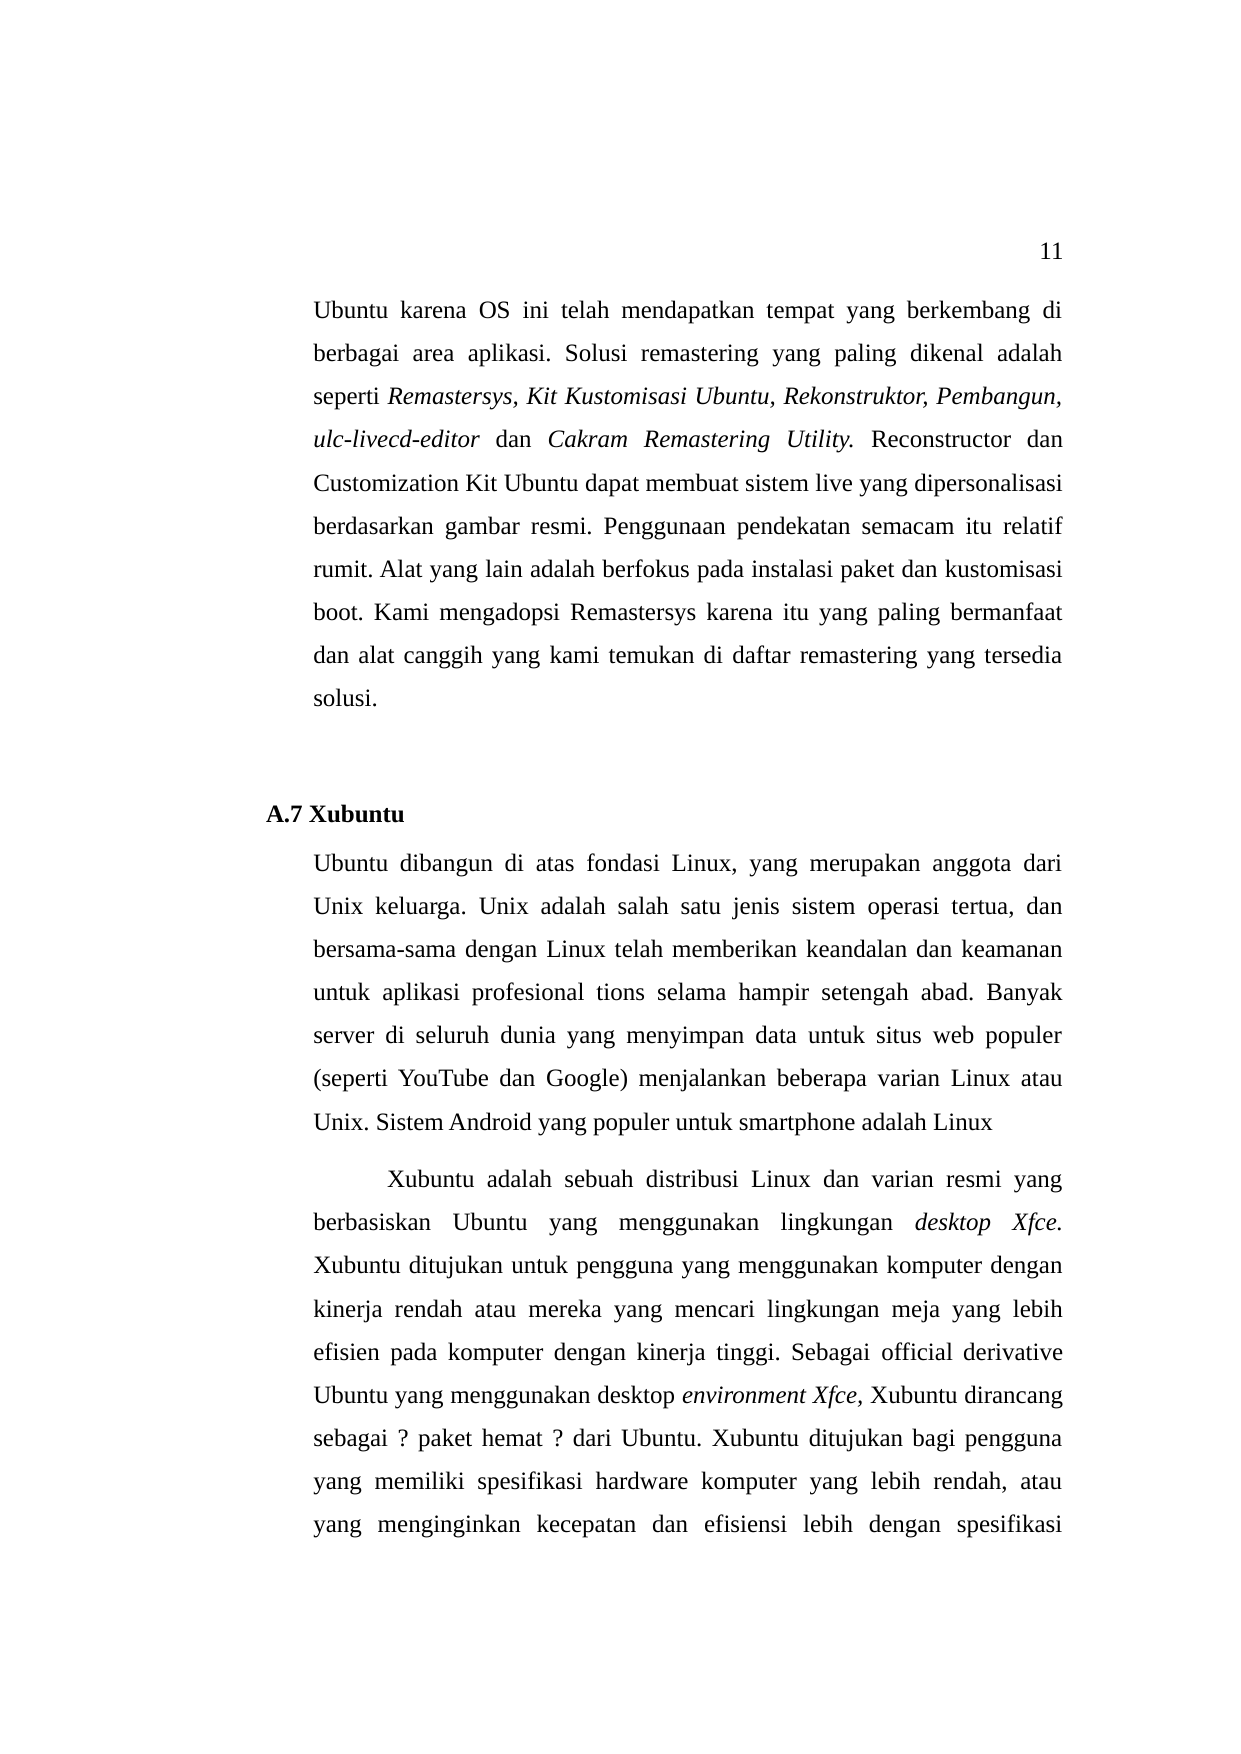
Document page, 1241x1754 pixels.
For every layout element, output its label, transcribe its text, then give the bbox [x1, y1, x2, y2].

text A.7 Xubuntu [266, 799, 1063, 827]
text Ubuntu dibangun di atas fondasi Linux, yang merupakan anggota dari Unix keluarga. Unix adalah salah satu jenis sistem operasi tertua, dan bersama-sama dengan Linux telah memberikan keandalan dan keamanan untuk aplikasi profesional tions selama hampir setengah abad. Banyak server di seluruh dunia yang menyimpan data untuk situs web populer (seperti YouTube dan Google) menjalankan beberapa varian Linux atau Unix. Sistem Android yang populer untuk smartphone adalah Linux [313, 848, 1063, 1135]
text Xubuntu adalah sebuah distribusi Linux dan varian resmi yang berbasiskan Ubuntu yang menggunakan lingkungan desktop Xfce. Xubuntu ditujukan untuk pengguna yang menggunakan komputer dengan kinerja rendah atau mereka yang mencari lingkungan meja yang lebih efisien pada komputer dengan kinerja tinggi. Sebagai official derivative Ubuntu yang menggunakan desktop environment Xfce, Xubuntu dirancang sebagai ? paket hemat ? dari Ubuntu. Xubuntu ditujukan bagi pengguna yang memiliki spesifikasi hardware komputer yang lebih rendah, atau yang menginginkan kecepatan dan efisiensi lebih dengan spesifikasi [313, 1164, 1063, 1538]
text Ubuntu karena OS ini telah mendapatkan tempat yang berkembang di berbagai area aplikasi. Solusi remastering yang paling dikenal adalah seperti Remastersys, Kit Kustomisasi Ubuntu, Rekonstruktor, Pembangun, ulc-livecd-editor dan Cakram Remastering Utility. Reconstructor dan Customization Kit Ubuntu dapat membuat sistem live yang dipersonalisasi berdasarkan gambar resmi. Penggunaan pendekatan semacam itu relatif rumit. Alat yang lain adalah berfokus pada instalasi paket dan kustomisasi boot. Kami mengadopsi Remastersys karena itu yang paling bermanfaat dan alat canggih yang kami temukan di daftar remastering yang tersedia solusi. [313, 295, 1063, 712]
